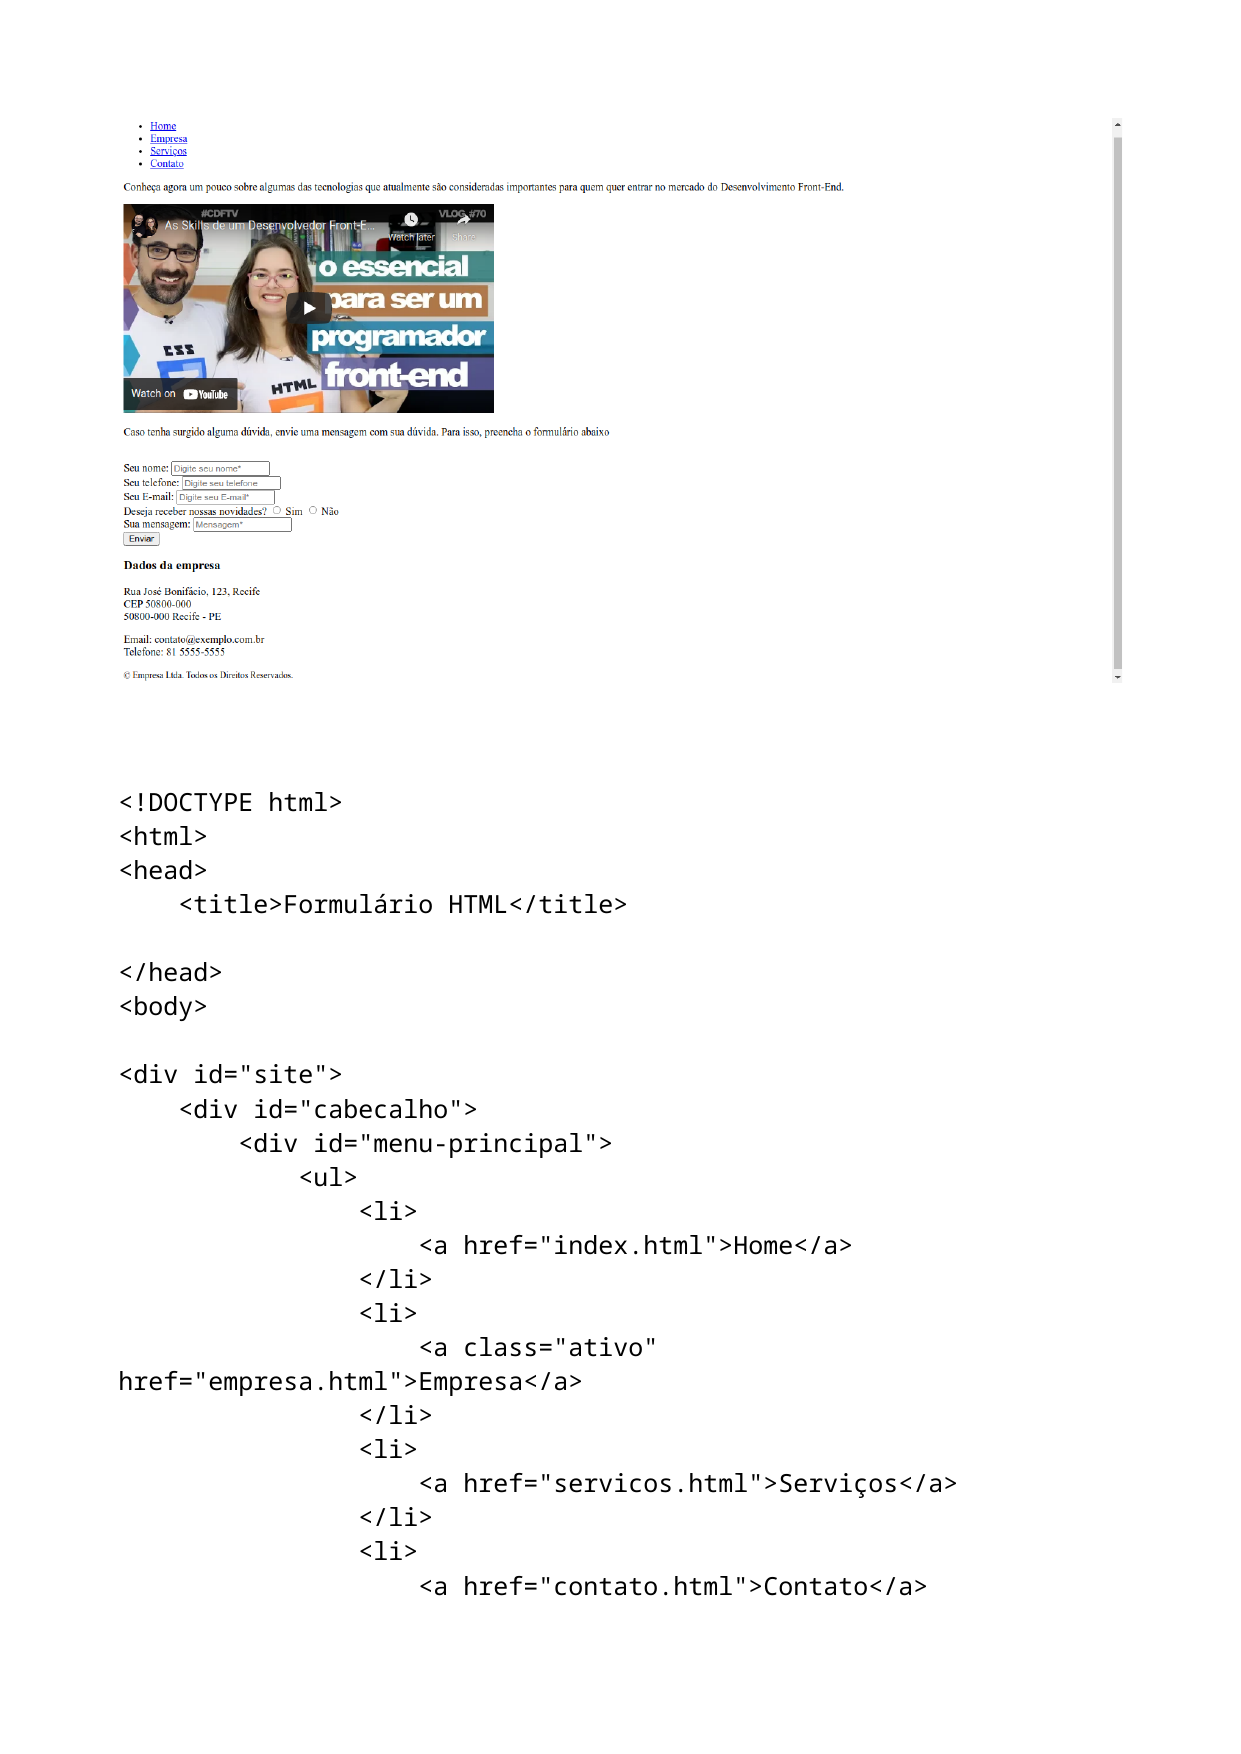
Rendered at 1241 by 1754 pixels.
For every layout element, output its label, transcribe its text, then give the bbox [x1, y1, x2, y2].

text </head> [118, 955, 1122, 989]
text </li> [118, 1398, 1122, 1432]
text <head> [118, 853, 1122, 887]
text <html> [118, 819, 1122, 853]
text <a href="contato.html">Contato</a> [118, 1568, 1122, 1602]
text </li> [118, 1500, 1122, 1534]
text <li> [118, 1296, 1122, 1330]
text <li> [118, 1193, 1122, 1227]
text <title>Formulário HTML</title> [118, 887, 1122, 921]
text <div id="cabecalho"> [118, 1091, 1122, 1125]
text </li> [118, 1262, 1122, 1296]
text <div id="menu-principal"> [118, 1125, 1122, 1159]
text <a class="ativo" href="empresa.html">Empresa</a> [118, 1330, 1122, 1398]
text <li> [118, 1432, 1122, 1466]
picture [118, 118, 1123, 683]
text <body> [118, 989, 1122, 1023]
text <ul> [118, 1159, 1122, 1193]
text <!DOCTYPE html> [118, 785, 1122, 819]
text <a href="index.html">Home</a> [118, 1227, 1122, 1262]
text <div id="site"> [118, 1057, 1122, 1091]
text <a href="servicos.html">Serviços</a> [118, 1466, 1122, 1500]
text <li> [118, 1534, 1122, 1568]
